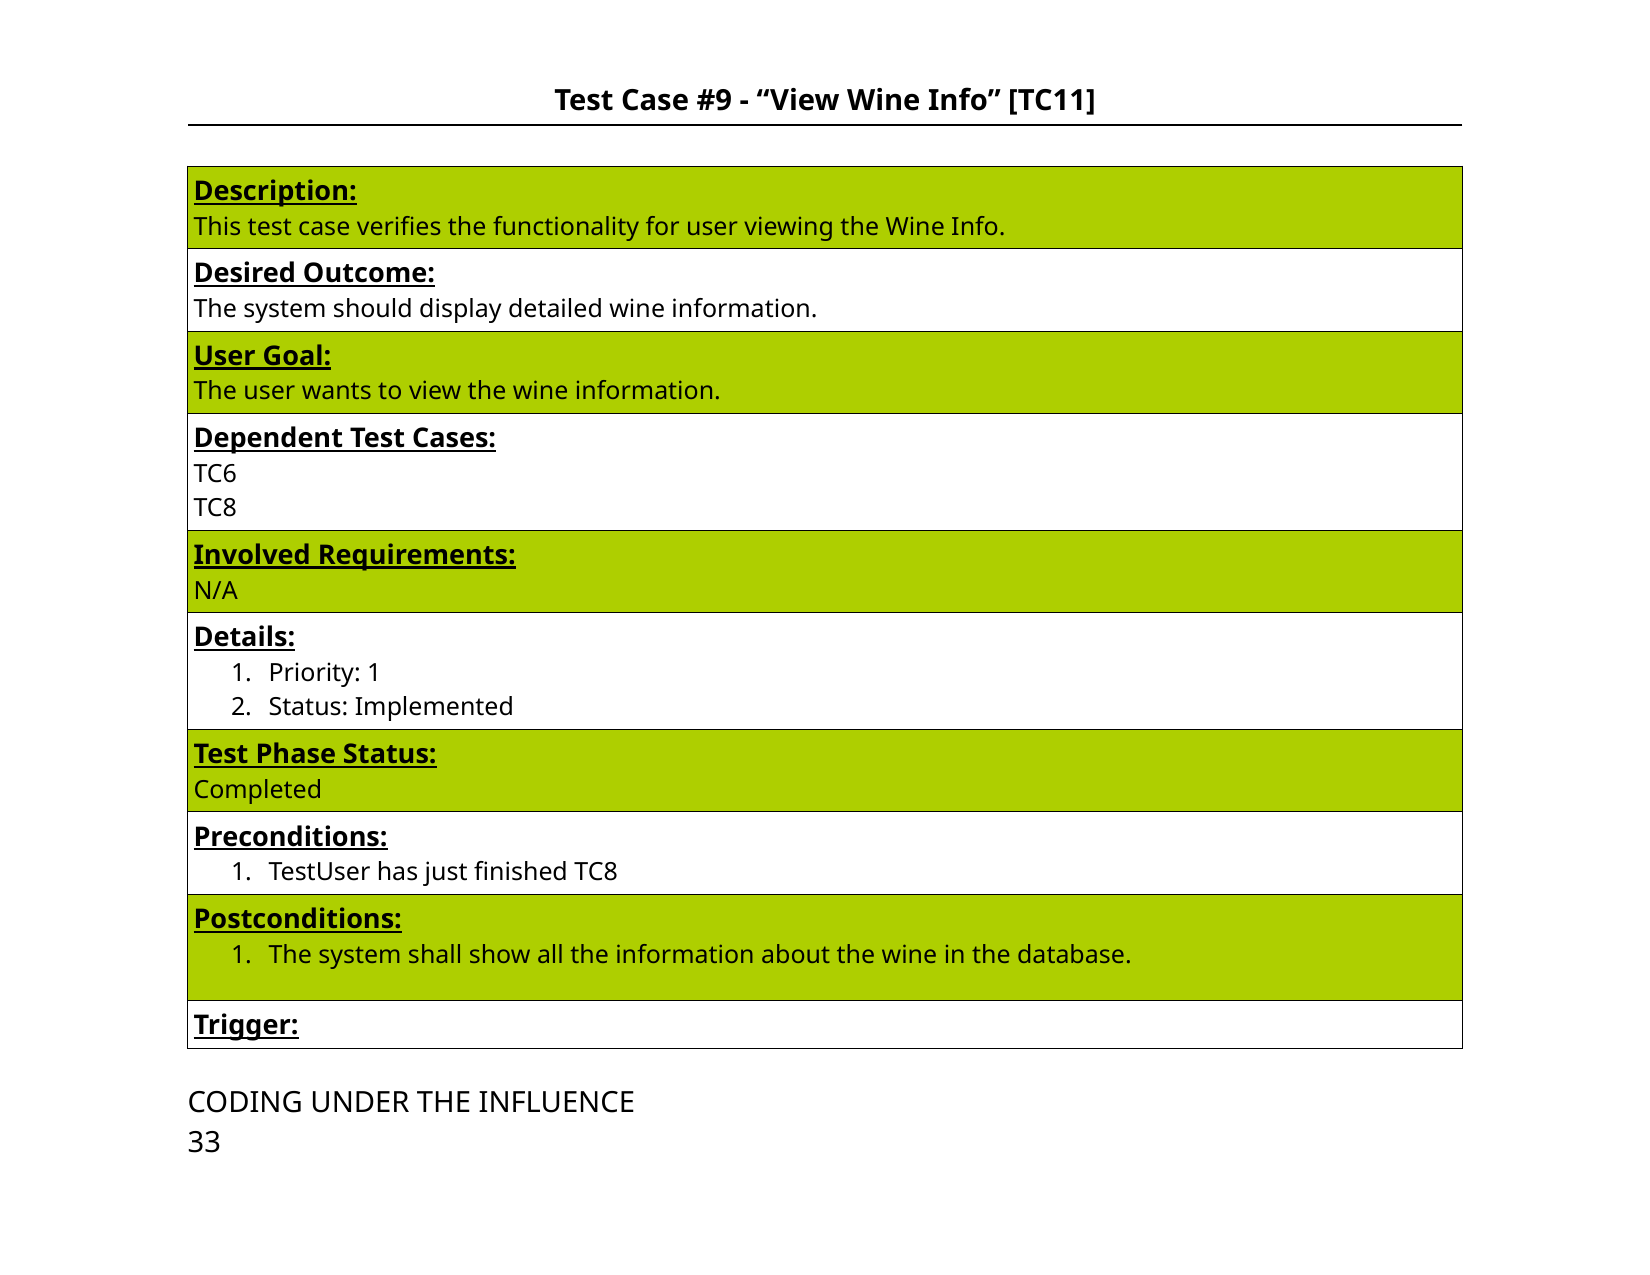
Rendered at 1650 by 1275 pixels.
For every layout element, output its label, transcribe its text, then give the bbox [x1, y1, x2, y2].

table_header Description: This test case verifies the functionality for user viewing the Wine Info. [188, 167, 1462, 248]
table_cell Trigger: [188, 1001, 1462, 1048]
text Test Case #9 - “View Wine Info” [TC11] [187, 75, 1462, 126]
table_cell Test Phase Status: Completed [188, 730, 1462, 811]
table_cell User Goal: The user wants to view the wine information. [188, 332, 1462, 413]
table_cell Preconditions: TestUser has just finished TC8 [188, 812, 1462, 894]
table_cell Dependent Test Cases: TC6 TC8 [188, 414, 1462, 529]
table_cell Postconditions: The system shall show all the information about the wine in the database. [188, 895, 1462, 1000]
table_cell Involved Requirements: N/A [188, 531, 1462, 612]
table_cell Desired Outcome: The system should display detailed wine information. [188, 249, 1462, 331]
table_cell Details: Priority: 1 Status: Implemented [188, 613, 1462, 729]
